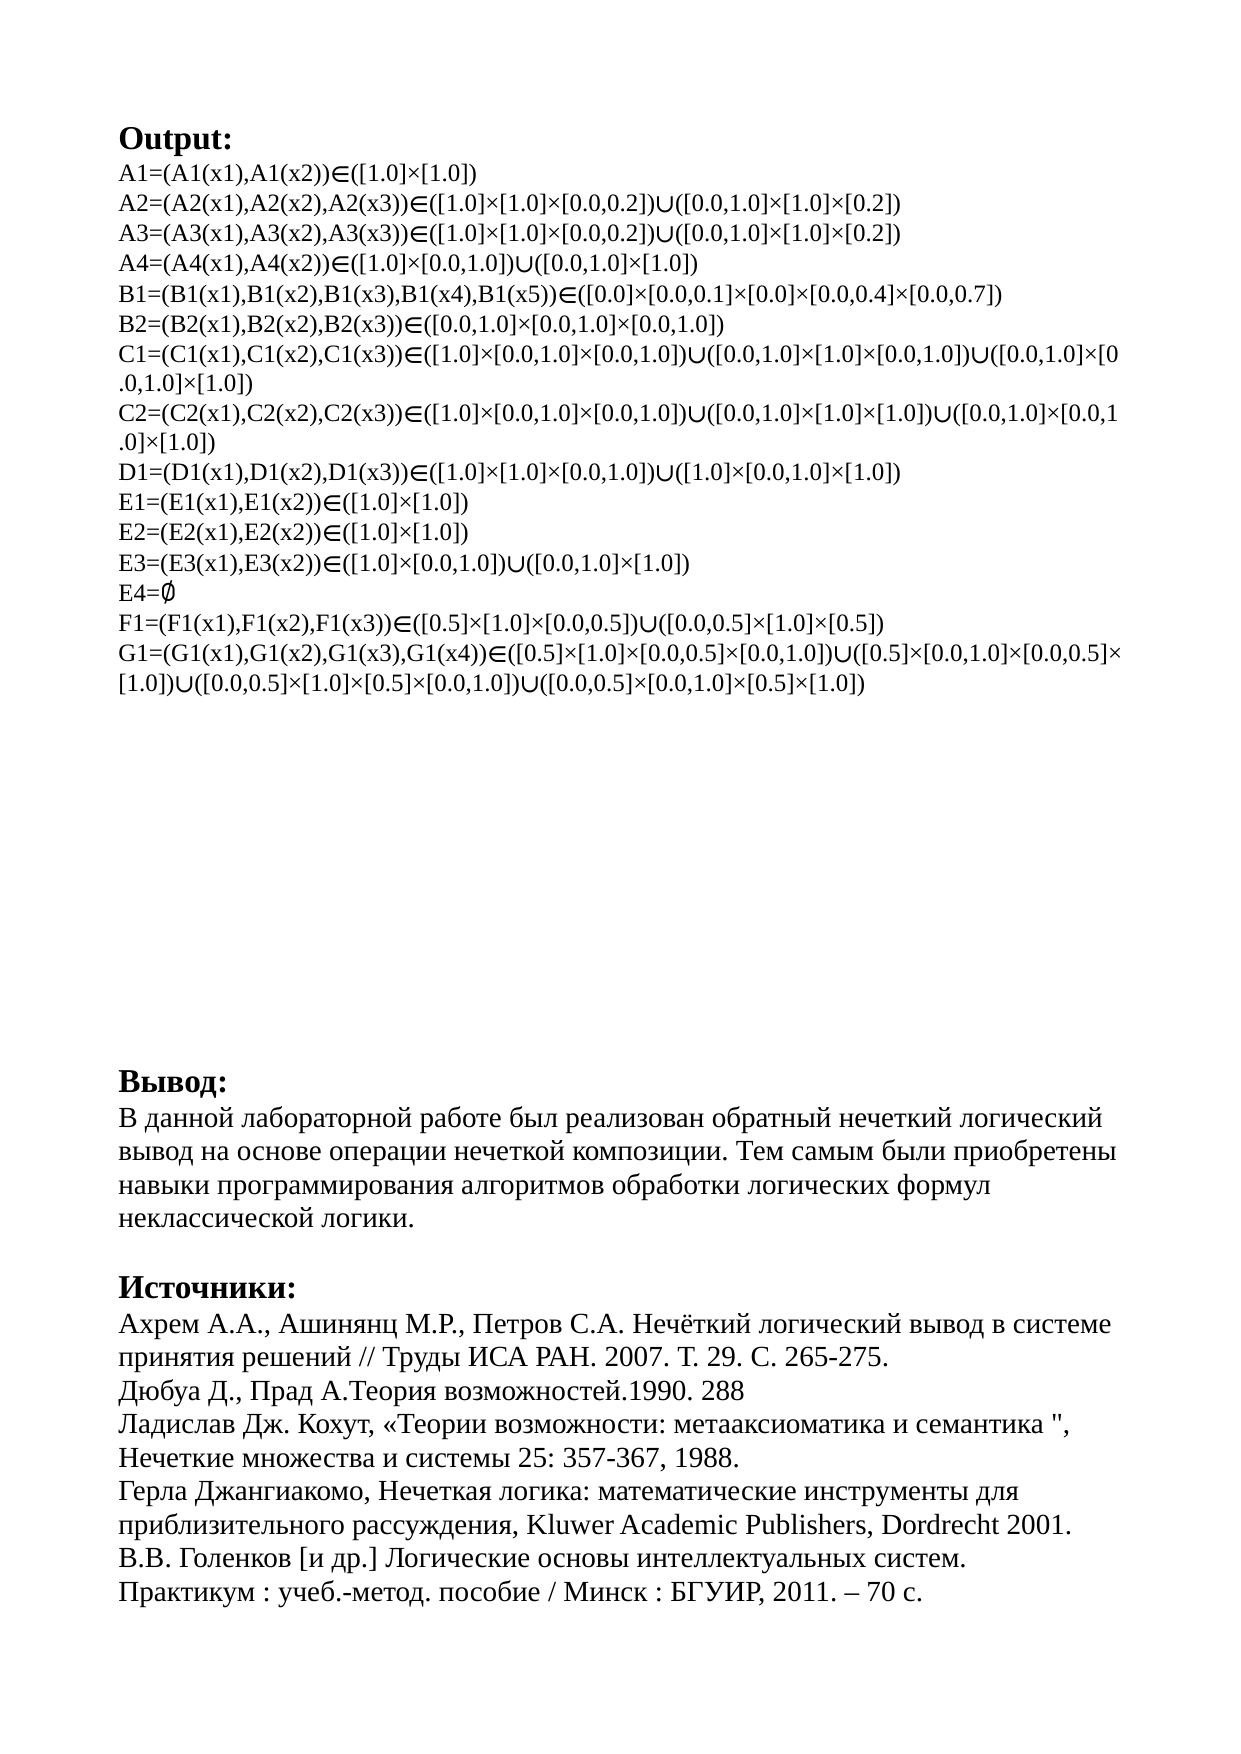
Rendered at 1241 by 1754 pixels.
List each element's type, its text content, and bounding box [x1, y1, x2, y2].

text Output: [118, 118, 1122, 156]
text Ахрем А.А., Ашинянц М.Р., Петров С.А. Нечёткий логический вывод в системе принятия решений // Труды ИСА РАН. 2007. Т. 29. С. 265-275. [118, 1306, 1122, 1373]
text E2=(E2(x1),E2(x2))∈([1.0]×[1.0]) [118, 516, 1122, 546]
text B2=(B2(x1),B2(x2),B2(x3))∈([0.0,1.0]×[0.0,1.0]×[0.0,1.0]) [118, 307, 1122, 338]
text C1=(C1(x1),C1(x2),C1(x3))∈([1.0]×[0.0,1.0]×[0.0,1.0])∪([0.0,1.0]×[1.0]×[0.0,1.0])∪([0.0,1.0]×[0.0,1.0]×[1.0]) [118, 338, 1122, 397]
text A2=(A2(x1),A2(x2),A2(x3))∈([1.0]×[1.0]×[0.0,0.2])∪([0.0,1.0]×[1.0]×[0.2]) [118, 187, 1122, 217]
text Ладислав Дж. Кохут, «Теории возможности: метааксиоматика и семантика ", Нечеткие множества и системы 25: 357-367, 1988. [118, 1406, 1122, 1473]
text В данной лабораторной работе был реализован обратный нечеткий логический вывод на основе операции нечеткой композиции. Тем самым были приобретены навыки программирования алгоритмов обработки логических формул неклассической логики. [118, 1100, 1122, 1234]
text Источники: [118, 1267, 1122, 1306]
text E1=(E1(x1),E1(x2))∈([1.0]×[1.0]) [118, 486, 1122, 516]
text A4=(A4(x1),A4(x2))∈([1.0]×[0.0,1.0])∪([0.0,1.0]×[1.0]) [118, 247, 1122, 277]
text G1=(G1(x1),G1(x2),G1(x3),G1(x4))∈([0.5]×[1.0]×[0.0,0.5]×[0.0,1.0])∪([0.5]×[0.0,1.0]×[0.0,0.5]×[1.0])∪([0.0,0.5]×[1.0]×[0.5]×[0.0,1.0])∪([0.0,0.5]×[0.0,1.0]×[0.5]×[1.0]) [118, 637, 1122, 697]
text В.В. Голенков [и др.] Логические основы интеллектуальных систем. Практикум : учеб.-метод. пособие / Минск : БГУИР, 2011. – 70 с. [118, 1541, 1122, 1608]
text A3=(A3(x1),A3(x2),A3(x3))∈([1.0]×[1.0]×[0.0,0.2])∪([0.0,1.0]×[1.0]×[0.2]) [118, 217, 1122, 247]
text F1=(F1(x1),F1(x2),F1(x3))∈([0.5]×[1.0]×[0.0,0.5])∪([0.0,0.5]×[1.0]×[0.5]) [118, 607, 1122, 637]
text Герла Джангиакомо, Нечеткая логика: математические инструменты для приблизительного рассуждения, Kluwer Academic Publishers, Dordrecht 2001. [118, 1473, 1122, 1541]
text Дюбуа Д., Прад А.Теория возможностей.1990. 288 [118, 1373, 1122, 1406]
text Вывод: [118, 1061, 1122, 1100]
text E4=∅ [118, 576, 1122, 607]
text A1=(A1(x1),A1(x2))∈([1.0]×[1.0]) [118, 156, 1122, 187]
text D1=(D1(x1),D1(x2),D1(x3))∈([1.0]×[1.0]×[0.0,1.0])∪([1.0]×[0.0,1.0]×[1.0]) [118, 456, 1122, 486]
text B1=(B1(x1),B1(x2),B1(x3),B1(x4),B1(x5))∈([0.0]×[0.0,0.1]×[0.0]×[0.0,0.4]×[0.0,0.7]) [118, 277, 1122, 307]
text E3=(E3(x1),E3(x2))∈([1.0]×[0.0,1.0])∪([0.0,1.0]×[1.0]) [118, 546, 1122, 576]
text C2=(C2(x1),C2(x2),C2(x3))∈([1.0]×[0.0,1.0]×[0.0,1.0])∪([0.0,1.0]×[1.0]×[1.0])∪([0.0,1.0]×[0.0,1.0]×[1.0]) [118, 397, 1122, 456]
